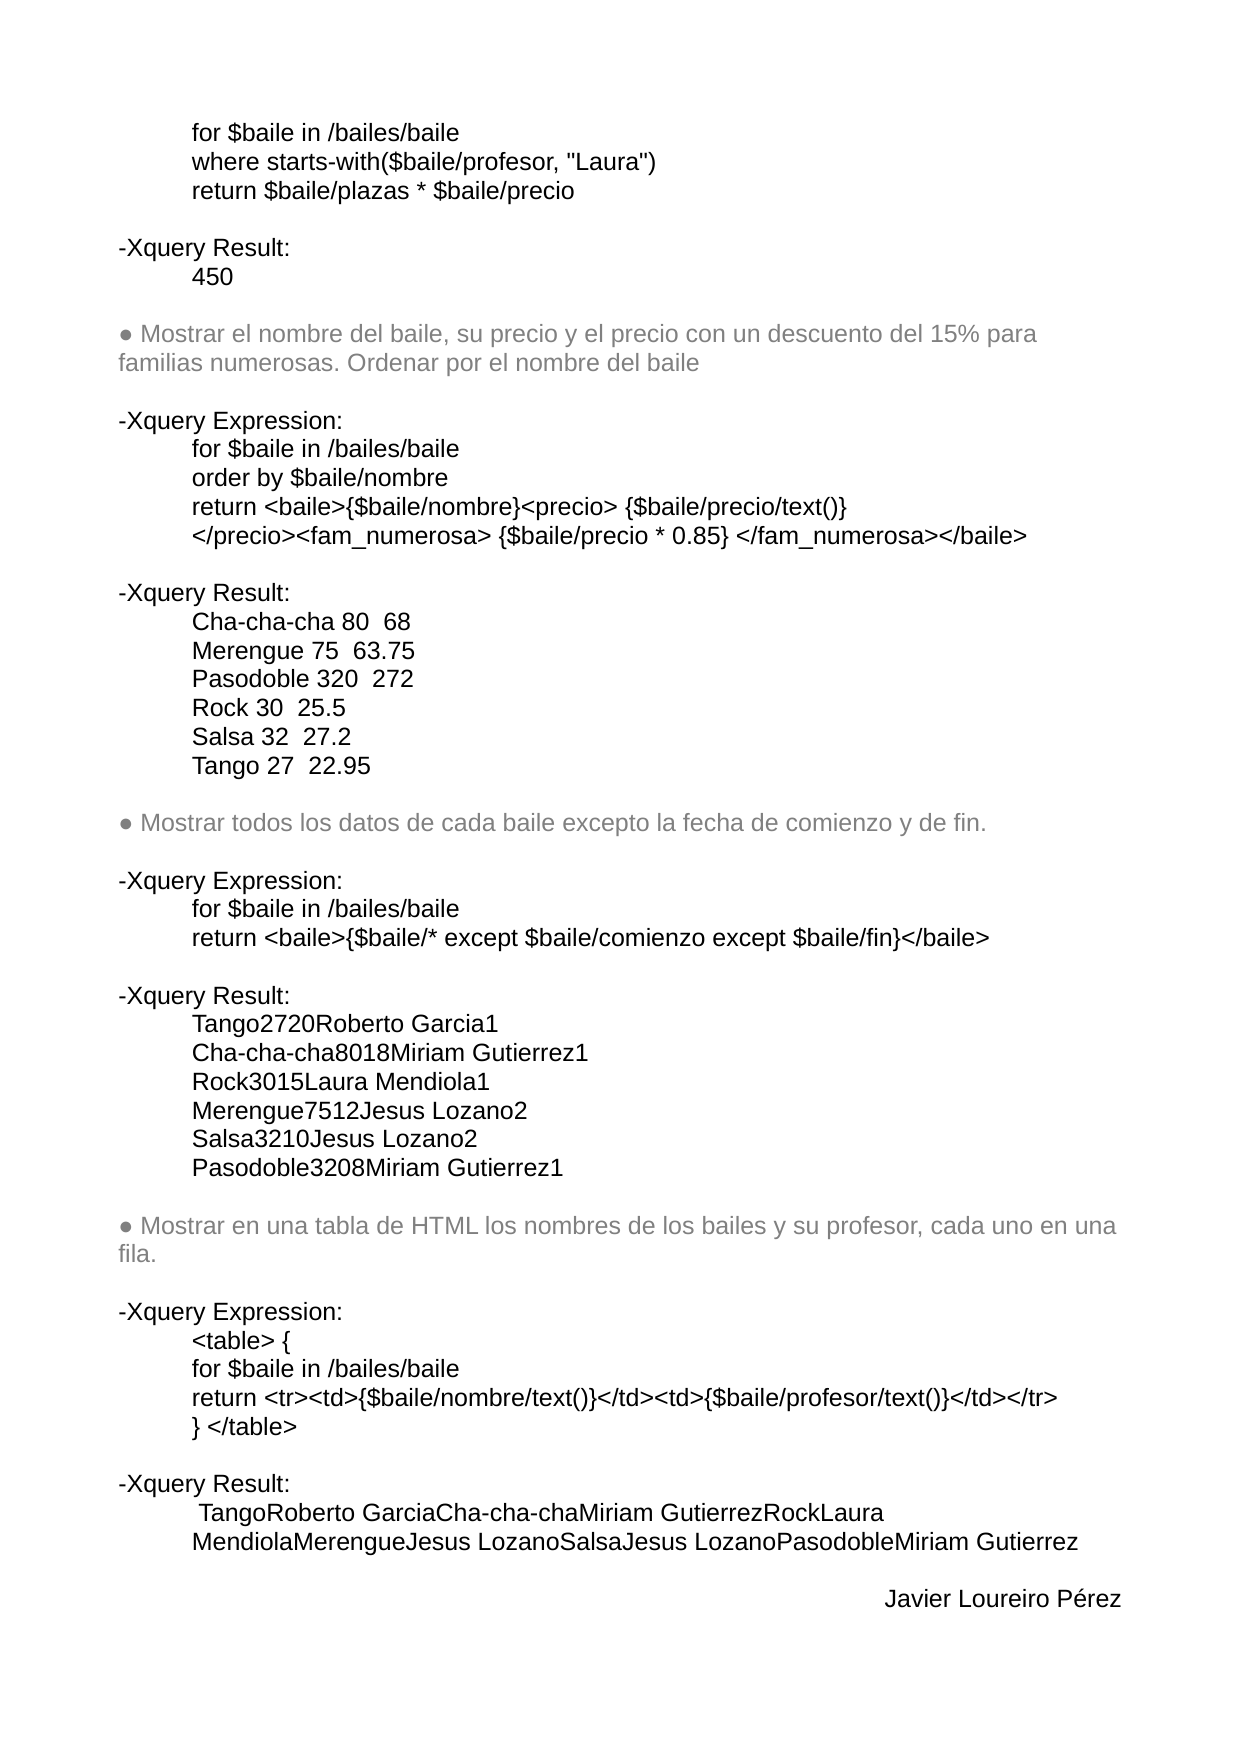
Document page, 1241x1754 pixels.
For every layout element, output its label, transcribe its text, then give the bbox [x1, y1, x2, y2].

text Merengue7512Jesus Lozano2 [118, 1096, 1122, 1124]
text for $baile in /bailes/baile [118, 434, 1122, 463]
text Rock3015Laura Mendiola1 [118, 1067, 1122, 1096]
text <table> { [118, 1326, 1122, 1354]
text where starts-with($baile/profesor, "Laura") [118, 147, 1122, 176]
text Pasodoble3208Miriam Gutierrez1 [118, 1153, 1122, 1182]
text Rock 30 25.5 [118, 693, 1122, 722]
text return $baile/plazas * $baile/precio [118, 176, 1122, 204]
text Cha-cha-cha 80 68 [118, 607, 1122, 636]
text Salsa3210Jesus Lozano2 [118, 1124, 1122, 1153]
text for $baile in /bailes/baile [118, 894, 1122, 923]
text -Xquery Expression: [118, 406, 1122, 434]
text for $baile in /bailes/baile [118, 1354, 1122, 1383]
text } </table> [118, 1412, 1122, 1441]
text -Xquery Expression: [118, 866, 1122, 894]
text -Xquery Result: [118, 981, 1122, 1009]
text -Xquery Result: [118, 1469, 1122, 1498]
text Tango 27 22.95 [118, 751, 1122, 779]
text -Xquery Result: [118, 578, 1122, 607]
text order by $baile/nombre [118, 463, 1122, 492]
text return <tr><td>{$baile/nombre/text()}</td><td>{$baile/profesor/text()}</td></tr> [118, 1383, 1122, 1412]
text ● Mostrar el nombre del baile, su precio y el precio con un descuento del 15% para familias numerosas. Ordenar por el nombre del baile [118, 319, 1122, 377]
text Tango2720Roberto Garcia1 [118, 1009, 1122, 1038]
text -Xquery Result: [118, 233, 1122, 262]
text Pasodoble 320 272 [118, 664, 1122, 693]
text Javier Loureiro Pérez [118, 1584, 1122, 1613]
text return <baile>{$baile/nombre}<precio> {$baile/precio/text()} </precio><fam_numerosa> {$baile/precio * 0.85} </fam_numerosa></baile> [118, 492, 1122, 549]
text return <baile>{$baile/* except $baile/comienzo except $baile/fin}</baile> [118, 923, 1122, 952]
text TangoRoberto GarciaCha-cha-chaMiriam GutierrezRockLaura MendiolaMerengueJesus LozanoSalsaJesus LozanoPasodobleMiriam Gutierrez [118, 1498, 1122, 1556]
text 450 [118, 262, 1122, 291]
text -Xquery Expression: [118, 1297, 1122, 1326]
text ● Mostrar todos los datos de cada baile excepto la fecha de comienzo y de fin. [118, 808, 1122, 837]
text Cha-cha-cha8018Miriam Gutierrez1 [118, 1038, 1122, 1067]
text ● Mostrar en una tabla de HTML los nombres de los bailes y su profesor, cada uno en una fila. [118, 1211, 1122, 1268]
text for $baile in /bailes/baile [118, 118, 1122, 147]
text Salsa 32 27.2 [118, 722, 1122, 751]
text Merengue 75 63.75 [118, 636, 1122, 664]
